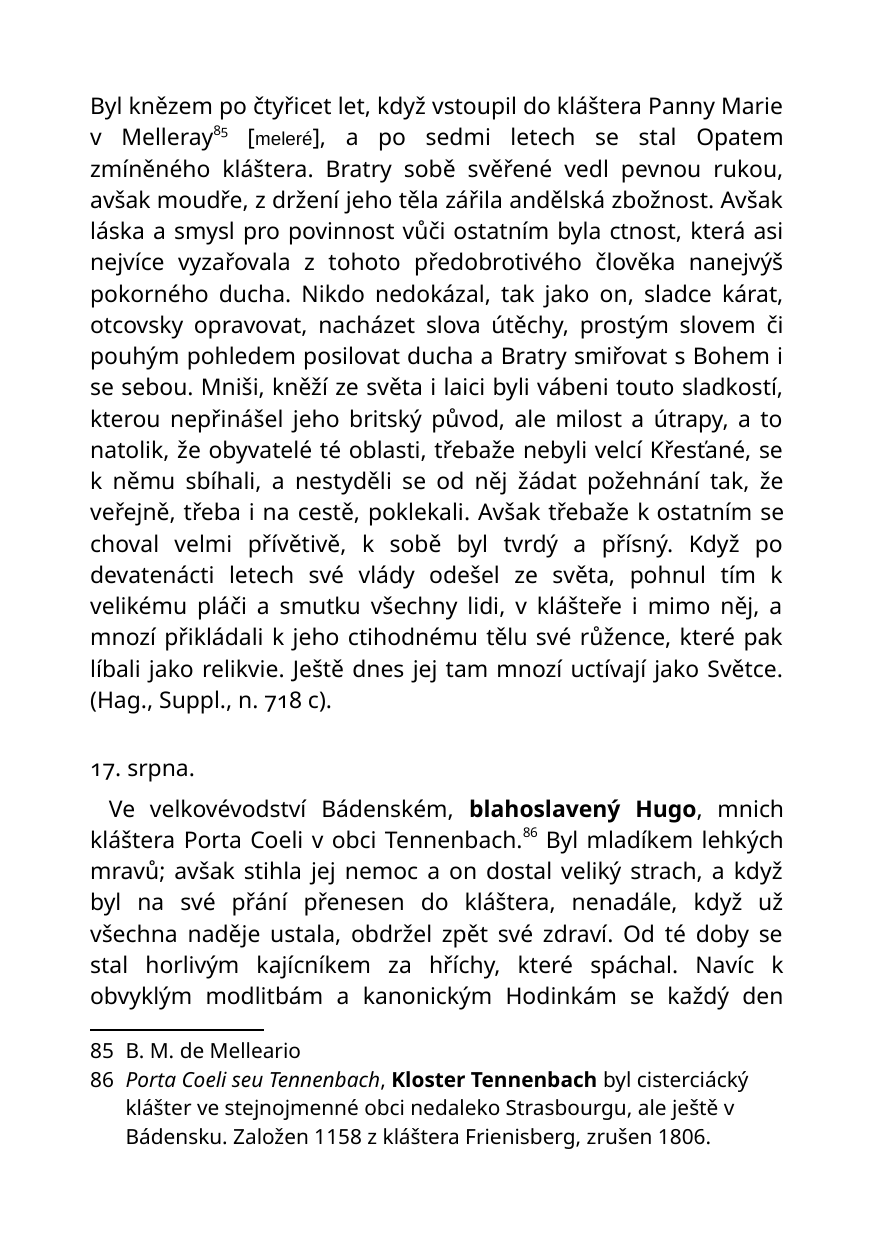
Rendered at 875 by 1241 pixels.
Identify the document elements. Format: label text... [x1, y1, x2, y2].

text Byl knězem po čtyřicet let, když vstoupil do kláštera Panny Marie v Melleray [meleré], a po sedmi letech se stal Opatem zmíněného kláštera. Bratry sobě svěřené vedl pevnou rukou, avšak moudře, z držení jeho těla zářila andělská zbožnost. Avšak láska a smysl pro povinnost vůči ostatním byla ctnost, která asi nejvíce vyzařovala z tohoto předobrotivého člověka nanejvýš pokorného ducha. Nikdo nedokázal, tak jako on, sladce kárat, otcovsky opravovat, nacházet slova útěchy, prostým slovem či pouhým pohledem posilovat ducha a Bratry smiřovat s Bohem i se sebou. Mniši, kněží ze světa i laici byli vábeni touto sladkostí, kterou nepřinášel jeho britský původ, ale milost a útrapy, a to natolik, že obyvatelé té oblasti, třebaže nebyli velcí Křesťané, se k němu sbíhali, a nestyděli se od něj žádat požehnání tak, že veřejně, třeba i na cestě, poklekali. Avšak třebaže k ostatním se choval velmi přívětivě, k sobě byl tvrdý a přísný. Když po devatenácti letech své vlády odešel ze světa, pohnul tím k velikému pláči a smutku všechny lidi, v klášteře i mimo něj, a mnozí přikládali k jeho ctihodnému tělu své růžence, které pak líbali jako relikvie. Ještě dnes jej tam mnozí uctívají jako Světce. (Hag., Suppl., n. 718 c). [90, 90, 784, 715]
text Porta Coeli seu Tennenbach, Kloster Tennenbach byl cisterciácký klášter ve stejnojmenné obci nedaleko Strasbourgu, ale ještě v Bádensku. Založen 1158 z kláštera Frienisberg, zrušen 1806. [90, 1065, 784, 1150]
text Ve velkovévodství Bádenském, blahoslavený Hugo, mnich kláštera Porta Coeli v obci Tennenbach. Byl mladíkem lehkých mravů; avšak stihla jej nemoc a on dostal veliký strach, a když byl na své přání přenesen do kláštera, nenadále, když už všechna naděje ustala, obdržel zpět své zdraví. Od té doby se stal horlivým kajícníkem za hříchy, které spáchal. Navíc k obvyklým modlitbám a kanonickým Hodinkám se každý den [90, 792, 784, 1011]
text 17. srpna. [90, 752, 784, 783]
text B. M. de Melleario [90, 1036, 784, 1065]
